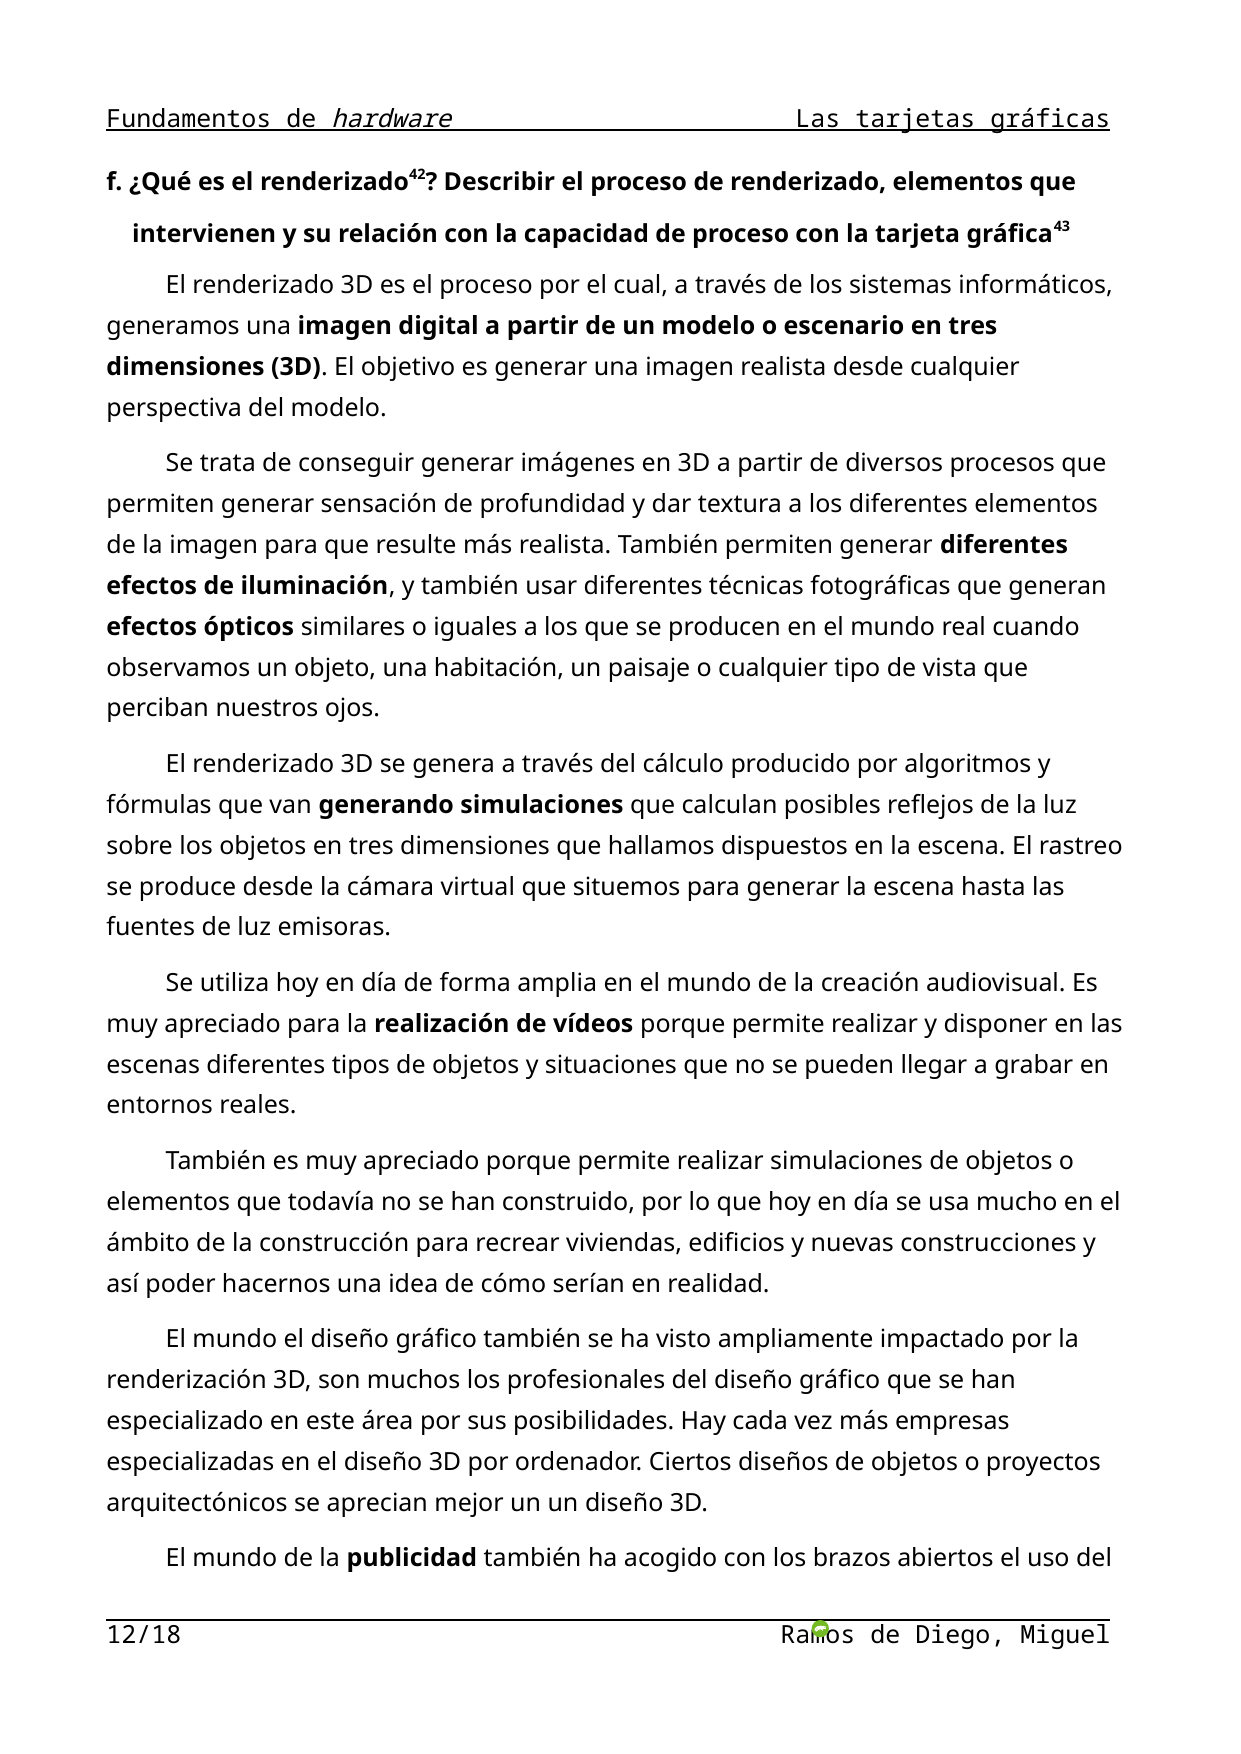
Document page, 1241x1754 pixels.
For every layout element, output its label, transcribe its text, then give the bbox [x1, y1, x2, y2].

text Se utiliza hoy en día de forma amplia en el mundo de la creación audiovisual. Es muy apreciado para la realización de vídeos porque permite realizar y disponer en las escenas diferentes tipos de objetos y situaciones que no se pueden llegar a grabar en entornos reales. [106, 964, 1134, 1121]
text El renderizado 3D es el proceso por el cual, a través de los sistemas informáticos, generamos una imagen digital a partir de un modelo o escenario en tres dimensiones (3D). El objetivo es generar una imagen realista desde cualquier perspectiva del modelo. [106, 267, 1134, 423]
subtitle f. ¿Qué es el renderizado42? Describir el proceso de renderizado, elementos que [106, 164, 1134, 198]
text El mundo el diseño gráfico también se ha visto ampliamente impactado por la renderización 3D, son muchos los profesionales del diseño gráfico que se han especializado en este área por sus posibilidades. Hay cada vez más empresas especializadas en el diseño 3D por ordenador. Ciertos diseños de objetos o proyectos arquitectónicos se aprecian mejor un un diseño 3D. [106, 1321, 1134, 1518]
text El renderizado 3D se genera a través del cálculo producido por algoritmos y fórmulas que van generando simulaciones que calculan posibles reflejos de la luz sobre los objetos en tres dimensiones que hallamos dispuestos en la escena. El rastreo se produce desde la cámara virtual que situemos para generar la escena hasta las fuentes de luz emisoras. [106, 746, 1134, 943]
text Se trata de conseguir generar imágenes en 3D a partir de diversos procesos que permiten generar sensación de profundidad y dar textura a los diferentes elementos de la imagen para que resulte más realista. También permiten generar diferentes efectos de iluminación, y también usar diferentes técnicas fotográficas que generan efectos ópticos similares o iguales a los que se producen en el mundo real cuando observamos un objeto, una habitación, un paisaje o cualquier tipo de vista que perciban nuestros ojos. [106, 445, 1134, 724]
subtitle intervienen y su relación con la capacidad de proceso con la tarjeta gráfica43 [106, 215, 1134, 249]
text El mundo de la publicidad también ha acogido con los brazos abiertos el uso del [106, 1540, 1134, 1574]
text También es muy apreciado porque permite realizar simulaciones de objetos o elementos que todavía no se han construido, por lo que hoy en día se usa mucho en el ámbito de la construcción para recrear viviendas, edificios y nuevas construcciones y así poder hacernos una idea de cómo serían en realidad. [106, 1143, 1134, 1299]
